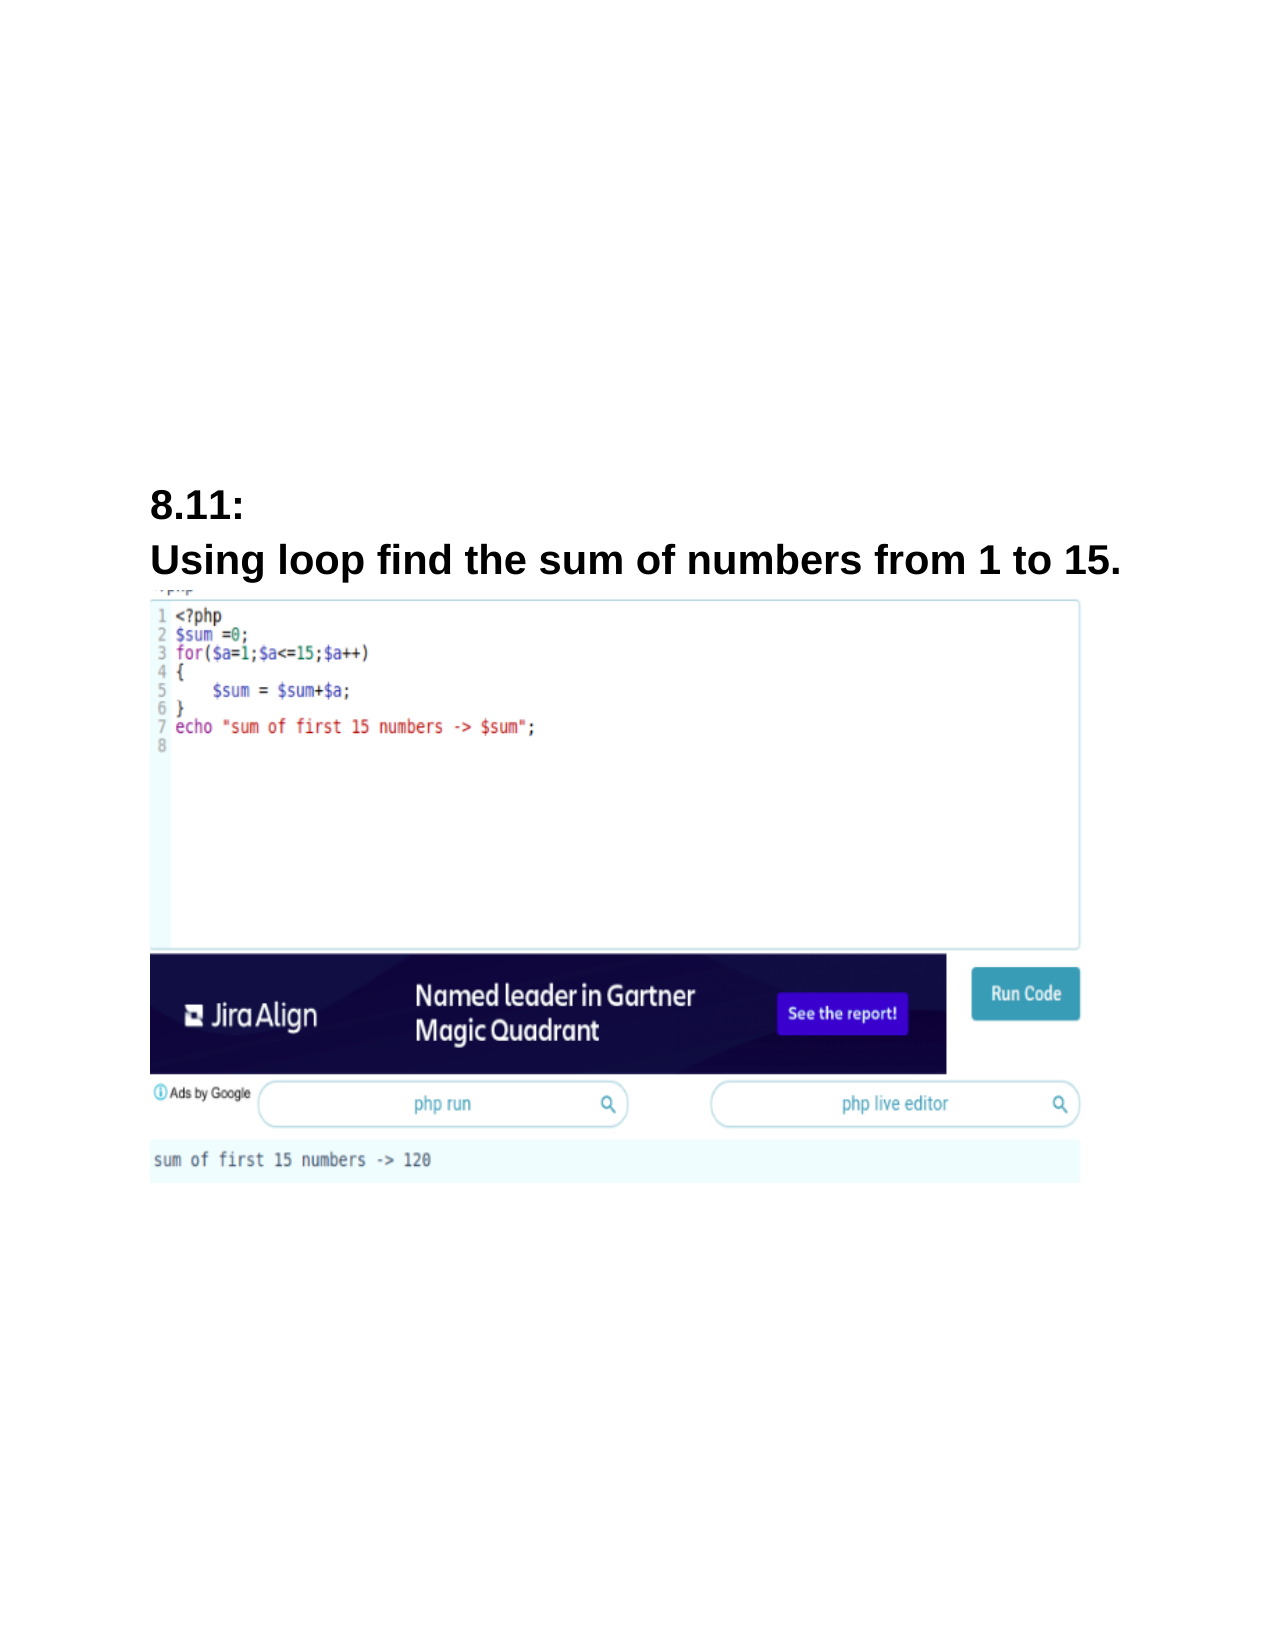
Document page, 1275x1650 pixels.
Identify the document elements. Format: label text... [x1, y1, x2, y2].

text Using loop find the sum of numbers from 1 to 15. [150, 536, 1125, 584]
text 8.11: [150, 481, 1125, 528]
picture [150, 590, 1125, 1183]
